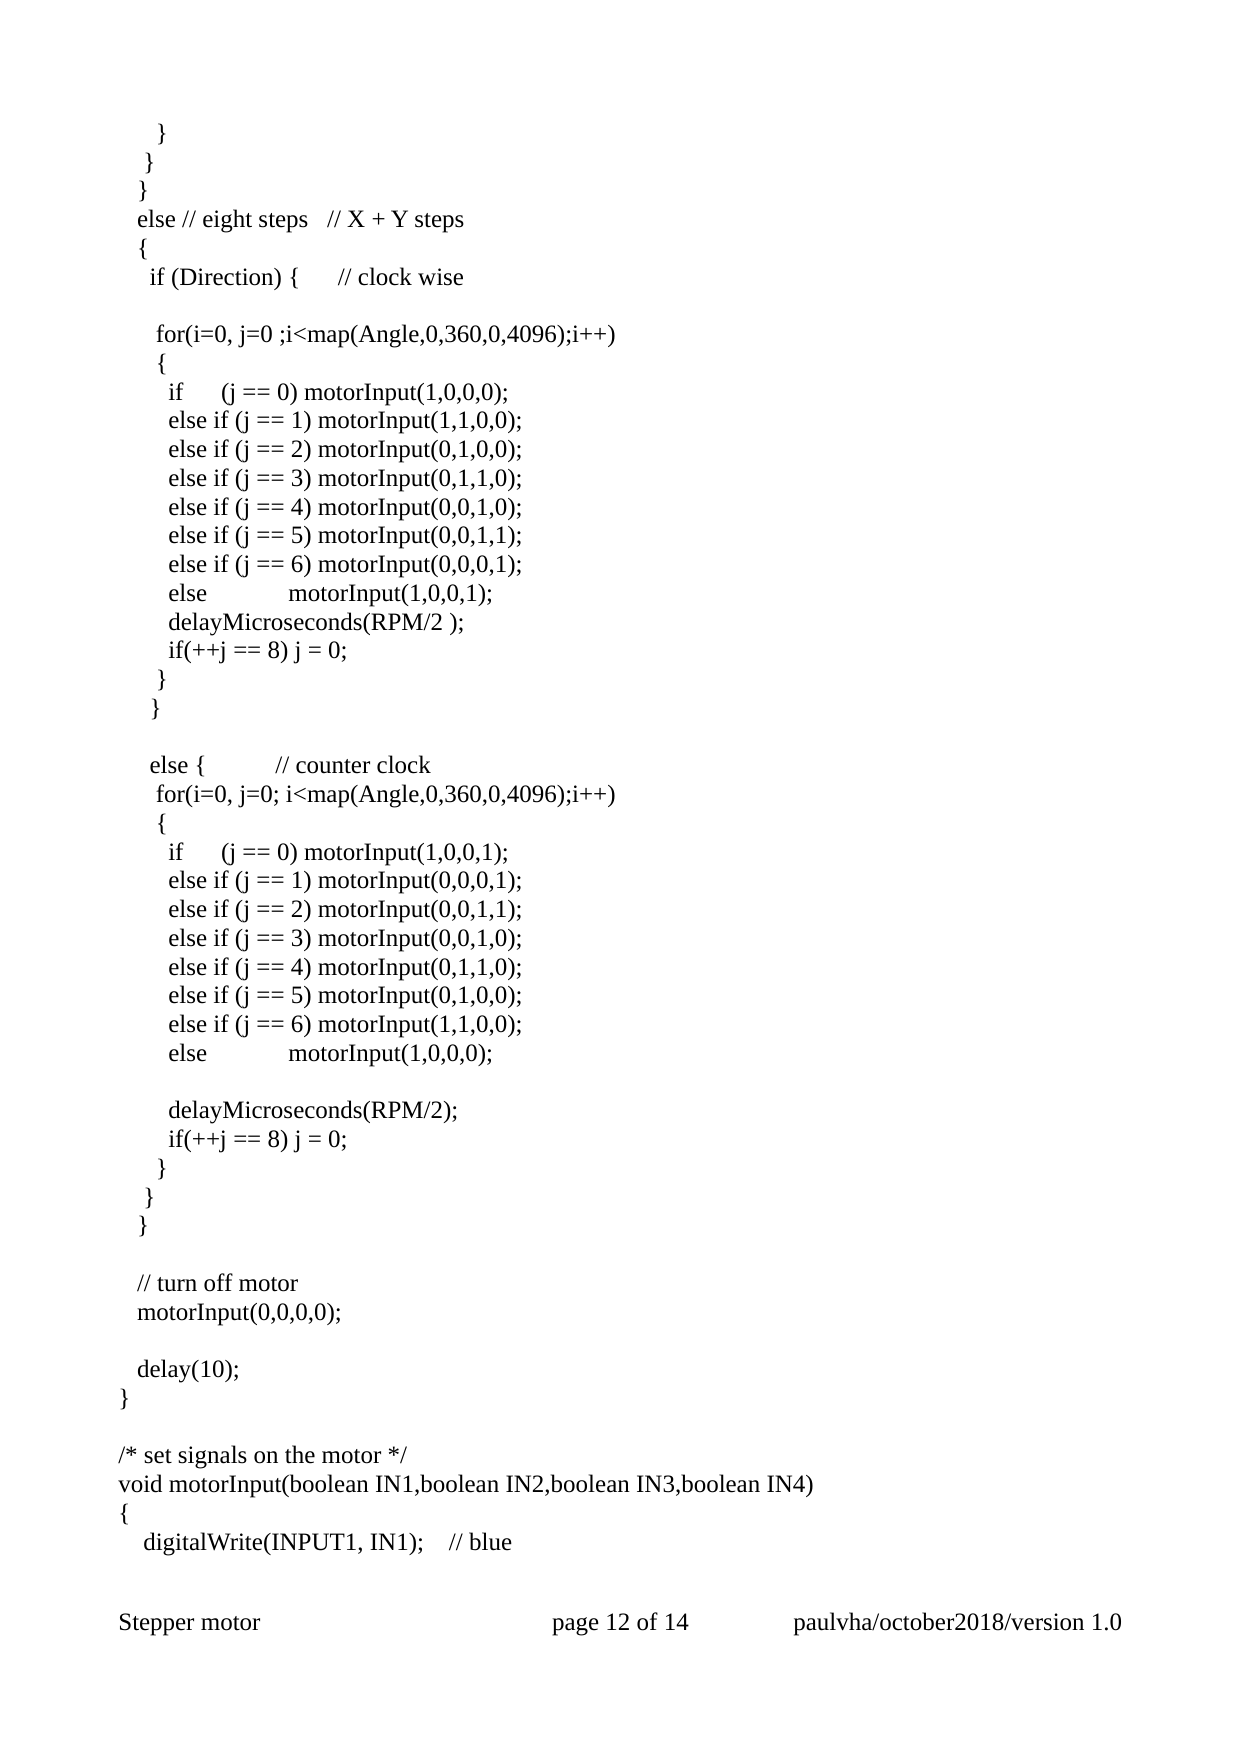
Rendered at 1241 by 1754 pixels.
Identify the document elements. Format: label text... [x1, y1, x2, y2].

text void motorInput(boolean IN1,boolean IN2,boolean IN3,boolean IN4) [118, 1469, 1122, 1498]
text else if (j == 3) motorInput(0,0,1,0); [118, 923, 1122, 952]
text { [118, 1498, 1122, 1527]
text else if (j == 5) motorInput(0,1,0,0); [118, 981, 1122, 1009]
text // turn off motor [118, 1268, 1122, 1297]
text } [118, 1383, 1122, 1412]
text delay(10); [118, 1354, 1122, 1383]
text for(i=0, j=0 ;i<map(Angle,0,360,0,4096);i++) [118, 319, 1122, 348]
text else motorInput(1,0,0,1); [118, 578, 1122, 607]
text if(++j == 8) j = 0; [118, 636, 1122, 664]
text } [118, 176, 1122, 204]
text else // eight steps // X + Y steps [118, 204, 1122, 233]
text else if (j == 4) motorInput(0,0,1,0); [118, 492, 1122, 521]
text else if (j == 6) motorInput(0,0,0,1); [118, 549, 1122, 578]
text } [118, 1182, 1122, 1211]
text digitalWrite(INPUT1, IN1); // blue [118, 1527, 1122, 1556]
text else if (j == 5) motorInput(0,0,1,1); [118, 521, 1122, 549]
text else if (j == 3) motorInput(0,1,1,0); [118, 463, 1122, 492]
text } [118, 147, 1122, 176]
text if (j == 0) motorInput(1,0,0,0); [118, 377, 1122, 406]
text } [118, 1211, 1122, 1239]
text else if (j == 1) motorInput(0,0,0,1); [118, 866, 1122, 894]
text if(++j == 8) j = 0; [118, 1124, 1122, 1153]
text } [118, 118, 1122, 147]
text else if (j == 4) motorInput(0,1,1,0); [118, 952, 1122, 981]
text if (Direction) { // clock wise [118, 262, 1122, 291]
text /* set signals on the motor */ [118, 1441, 1122, 1469]
text else if (j == 1) motorInput(1,1,0,0); [118, 406, 1122, 434]
text else if (j == 2) motorInput(0,0,1,1); [118, 894, 1122, 923]
text { [118, 233, 1122, 262]
text } [118, 693, 1122, 722]
text for(i=0, j=0; i<map(Angle,0,360,0,4096);i++) [118, 779, 1122, 808]
text delayMicroseconds(RPM/2 ); [118, 607, 1122, 636]
text else if (j == 2) motorInput(0,1,0,0); [118, 434, 1122, 463]
text } [118, 664, 1122, 693]
text if (j == 0) motorInput(1,0,0,1); [118, 837, 1122, 866]
text } [118, 1153, 1122, 1182]
text delayMicroseconds(RPM/2); [118, 1096, 1122, 1124]
text motorInput(0,0,0,0); [118, 1297, 1122, 1326]
text else motorInput(1,0,0,0); [118, 1038, 1122, 1067]
text { [118, 808, 1122, 837]
text else { // counter clock [118, 751, 1122, 779]
text else if (j == 6) motorInput(1,1,0,0); [118, 1009, 1122, 1038]
text { [118, 348, 1122, 377]
